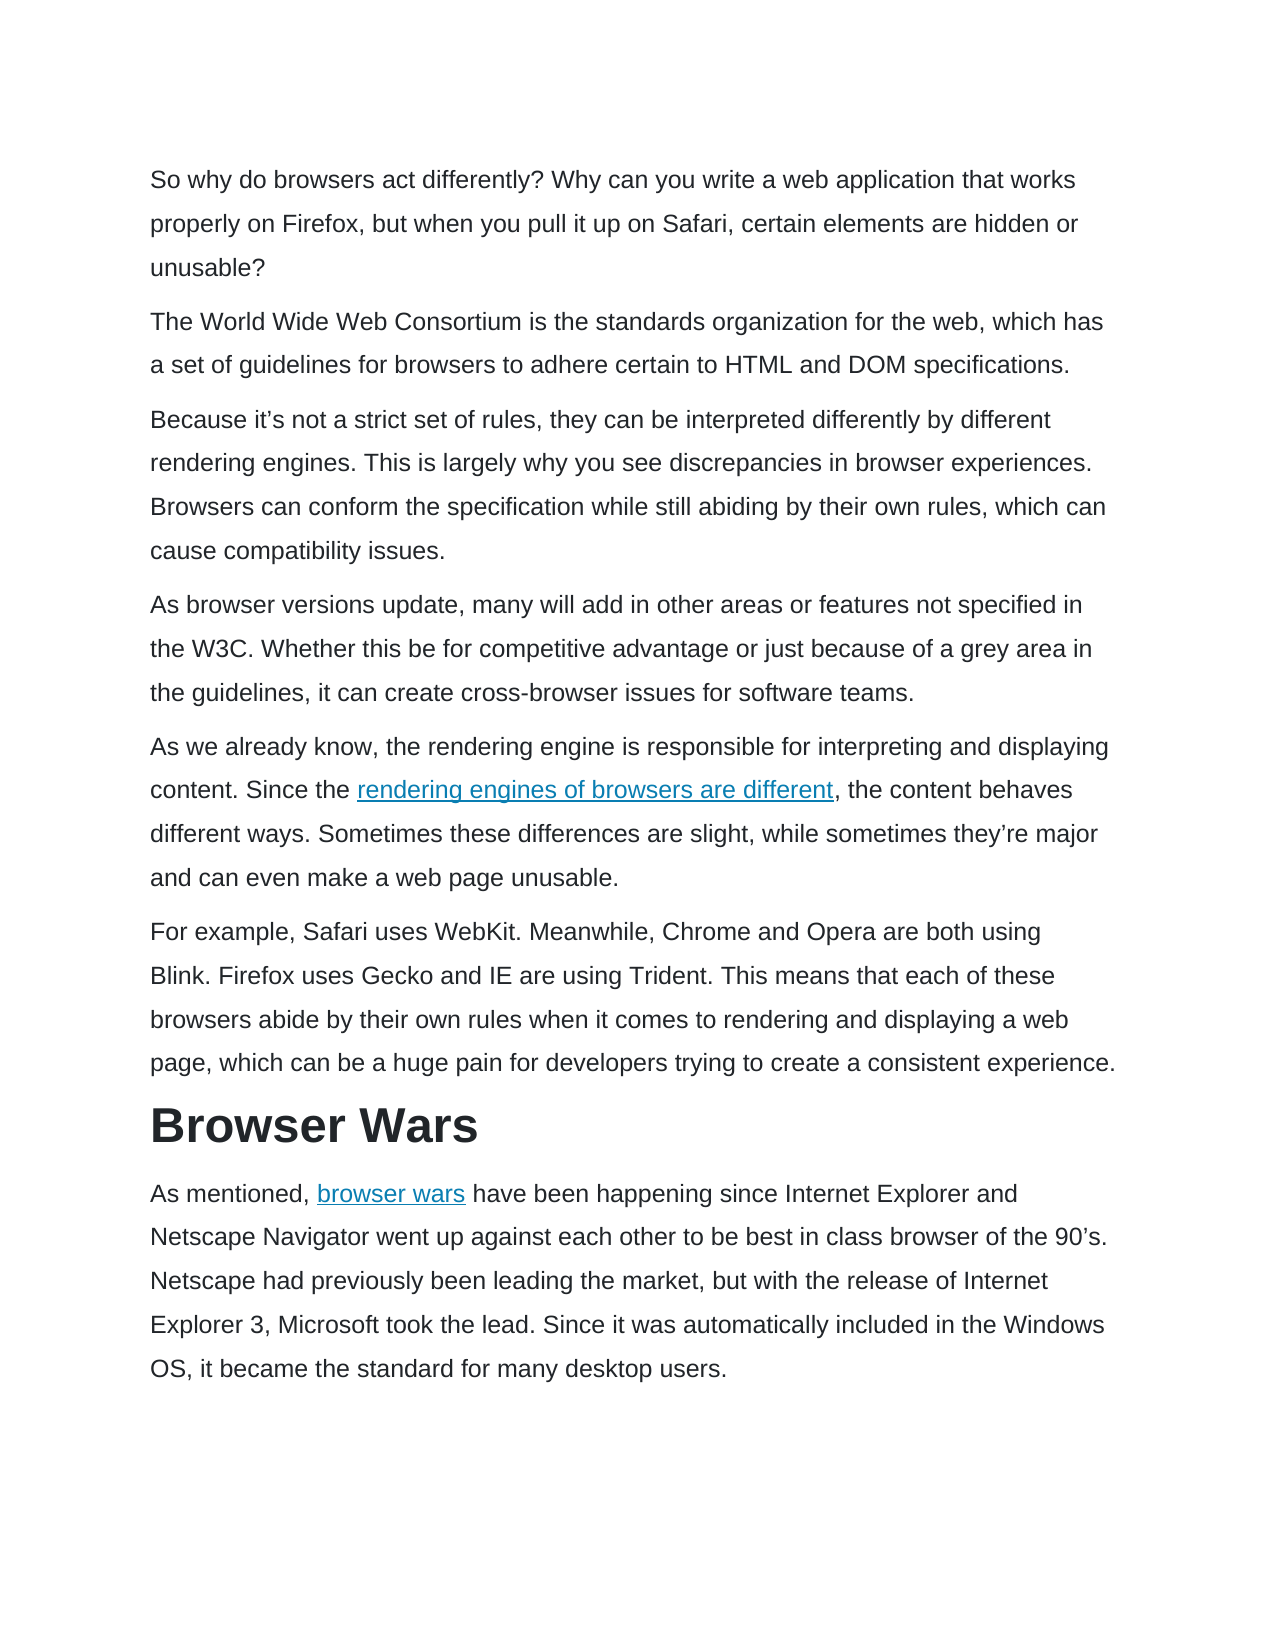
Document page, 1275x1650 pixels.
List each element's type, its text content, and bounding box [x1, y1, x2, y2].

text As browser versions update, many will add in other areas or features not specified in the W3C. Whether this be for competitive advantage or just because of a grey area in the guidelines, it can create cross-browser issues for software teams. [150, 575, 1125, 706]
text For example, Safari uses WebKit. Meanwhile, Chrome and Opera are both using Blink. Firefox uses Gecko and IE are using Trident. This means that each of these browsers abide by their own rules when it comes to rendering and displaying a web page, which can be a huge pain for developers trying to create a consistent experience. [150, 902, 1125, 1077]
text As we already know, the rendering engine is responsible for interpreting and displaying content. Since the rendering engines of browsers are different, the content behaves different ways. Sometimes these differences are slight, while sometimes they’re major and can even make a web page unusable. [150, 717, 1125, 892]
subtitle Browser Wars [150, 1087, 1125, 1153]
text So why do browsers act differently? Why can you write a web application that works properly on Firefox, but when you pull it up on Safari, certain elements are hidden or unusable? [150, 150, 1125, 281]
text Because it’s not a strict set of rules, they can be interpreted differently by different rendering engines. This is largely why you see discrepancies in browser experiences. Browsers can conform the specification while still abiding by their own rules, which can cause compatibility issues. [150, 389, 1125, 564]
text As mentioned, browser wars have been happening since Internet Explorer and Netscape Navigator went up against each other to be best in class browser of the 90’s. Netscape had previously been leading the market, but with the release of Internet Explorer 3, Microsoft took the lead. Since it was automatically included in the Windows OS, it became the standard for many desktop users. [150, 1163, 1125, 1382]
text The World Wide Web Consortium is the standards organization for the web, which has a set of guidelines for browsers to adhere certain to HTML and DOM specifications. [150, 292, 1125, 379]
